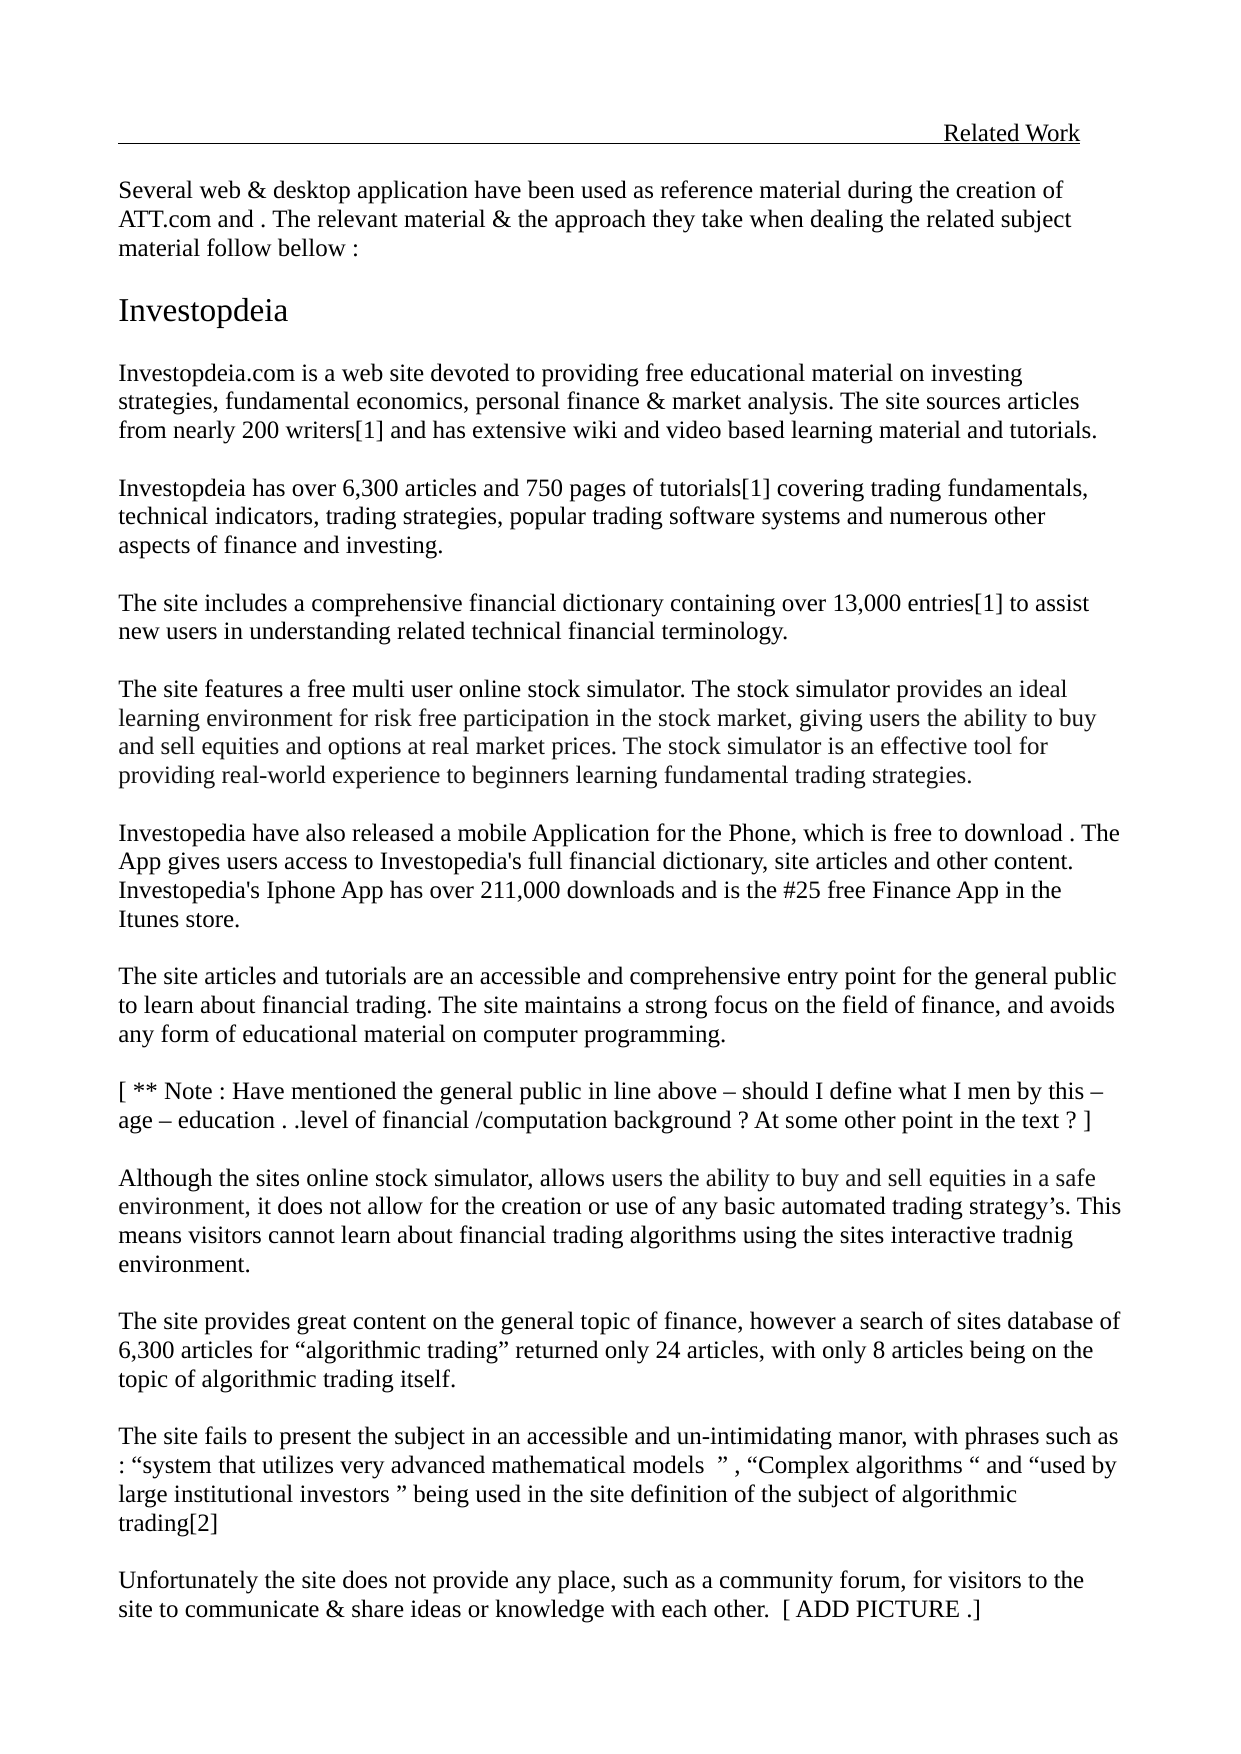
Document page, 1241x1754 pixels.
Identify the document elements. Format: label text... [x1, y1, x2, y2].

text The site articles and tutorials are an accessible and comprehensive entry point for the general public to learn about financial trading. The site maintains a strong focus on the field of finance, and avoids any form of educational material on computer programming. [ ** Note : Have mentioned the general public in line above – should I define what I men by this – age – education . .level of financial /computation background ? At some other point in the text ? ] Although the sites online stock simulator, allows users the ability to buy and sell equities in a safe environment, it does not allow for the creation or use of any basic automated trading strategy’s. This means visitors cannot learn about financial trading algorithms using the sites interactive tradnig environment. The site provides great content on the general topic of finance, however a search of sites database of 6,300 articles for “algorithmic trading” returned only 24 articles, with only 8 articles being on the topic of algorithmic trading itself. The site fails to present the subject in an accessible and un-intimidating manor, with phrases such as : “system that utilizes very advanced mathematical models ” , “Complex algorithms “ and “used by large institutional investors ” being used in the site definition of the subject of algorithmic trading[2] Unfortunately the site does not provide any place, such as a community forum, for visitors to the site to communicate & share ideas or knowledge with each other. [ ADD PICTURE .] [118, 933, 1122, 1623]
text Several web & desktop application have been used as reference material during the creation of ATT.com and . The relevant material & the approach they take when dealing the related subject material follow bellow : [118, 176, 1122, 262]
text Related Work [118, 118, 1122, 147]
text The site features a free multi user online stock simulator. The stock simulator provides an ideal learning environment for risk free participation in the stock market, giving users the ability to buy and sell equities and options at real market prices. The stock simulator is an effective tool for providing real-world experience to beginners learning fundamental trading strategies. [118, 674, 1122, 818]
text Investopdeia has over 6,300 articles and 750 pages of tutorials[1] covering trading fundamentals, technical indicators, trading strategies, popular trading software systems and numerous other aspects of finance and investing. The site includes a comprehensive financial dictionary containing over 13,000 entries[1] to assist new users in understanding related technical financial terminology. [118, 473, 1122, 645]
text Investopdeia Investopdeia.com is a web site devoted to providing free educational material on investing strategies, fundamental economics, personal finance & market analysis. The site sources articles from nearly 200 writers[1] and has extensive wiki and video based learning material and tutorials. [118, 291, 1122, 444]
text Investopedia have also released a mobile Application for the Phone, which is free to download . The App gives users access to Investopedia's full financial dictionary, site articles and other content. Investopedia's Iphone App has over 211,000 downloads and is the #25 free Finance App in the Itunes store. [118, 818, 1122, 933]
